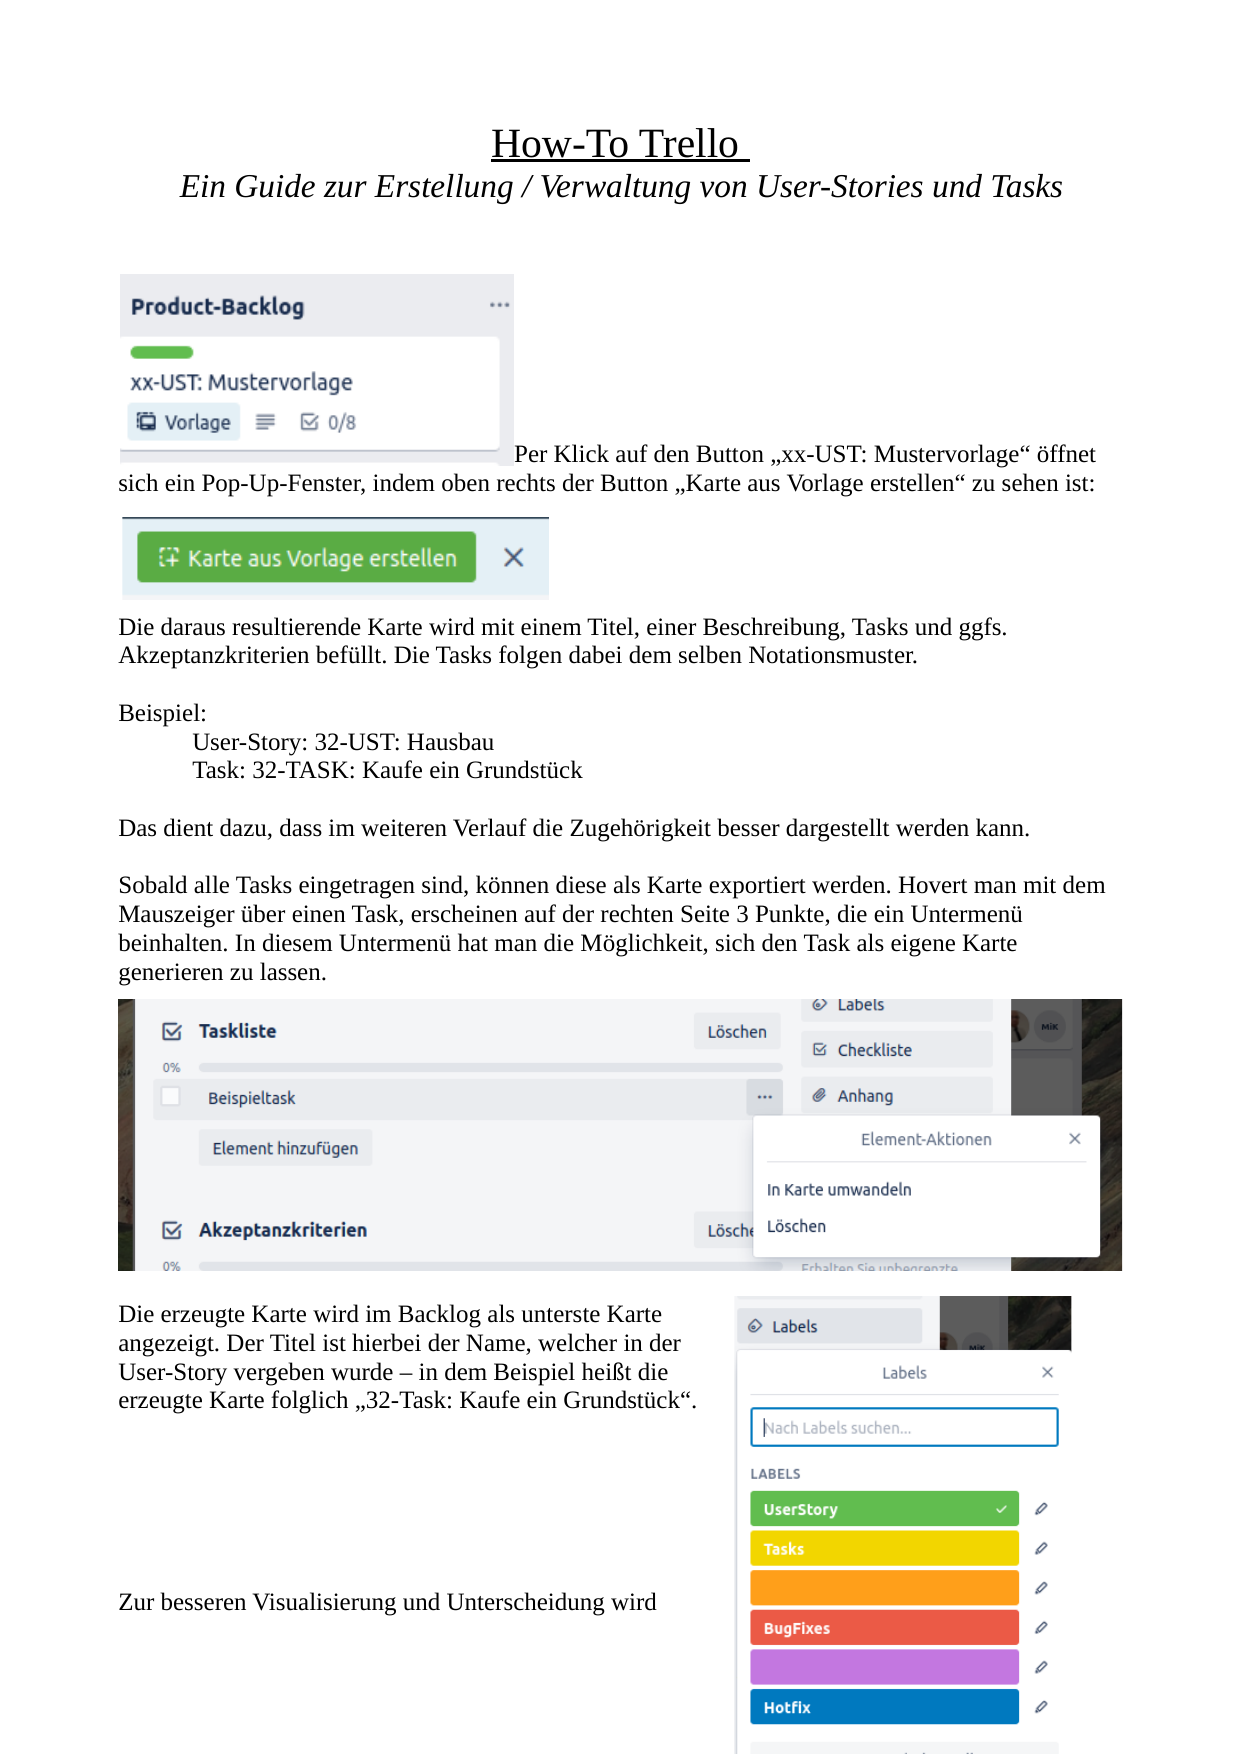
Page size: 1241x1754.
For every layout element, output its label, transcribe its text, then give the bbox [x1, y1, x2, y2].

text [1072, 1299, 1122, 1414]
text Task: 32-TASK: Kaufe ein Grundstück [118, 755, 1122, 784]
picture [120, 274, 514, 466]
text Beispiel: [118, 698, 1122, 727]
picture [118, 999, 1123, 1271]
text Sobald alle Tasks eingetragen sind, können diese als Karte exportiert werden. Hovert man mit dem Mauszeiger über einen Task, erscheinen auf der rechten Seite 3 Punkte, die ein Untermenü beinhalten. In diesem Untermenü hat man die Möglichkeit, sich den Task als eigene Karte generieren zu lassen. [118, 870, 1122, 985]
text How-To Trello [118, 118, 1122, 166]
text Zur besseren Visualisierung und Unterscheidung wird [118, 1587, 734, 1616]
text Das dient dazu, dass im weiteren Verlauf die Zugehörigkeit besser dargestellt werden kann. [118, 813, 1122, 842]
picture [734, 1296, 1072, 1754]
text Per Klick auf den Button „xx-UST: Mustervorlage“ öffnet sich ein Pop-Up-Fenster, indem oben rechts der Button „Karte aus Vorlage erstellen“ zu sehen ist: [118, 439, 1122, 497]
text [1072, 1587, 1122, 1616]
text Die erzeugte Karte wird im Backlog als unterste Karte angezeigt. Der Titel ist hierbei der Name, welcher in der User-Story vergeben wurde – in dem Beispiel heißt die erzeugte Karte folglich „32-Task: Kaufe ein Grundstück“. [118, 1299, 734, 1414]
text User-Story: 32-UST: Hausbau [118, 727, 1122, 755]
picture [122, 517, 549, 600]
text Die daraus resultierende Karte wird mit einem Titel, einer Beschreibung, Tasks und ggfs. Akzeptanzkriterien befüllt. Die Tasks folgen dabei dem selben Notationsmuster. [118, 612, 1122, 669]
text Ein Guide zur Erstellung / Verwaltung von User-Stories und Tasks [118, 166, 1122, 204]
